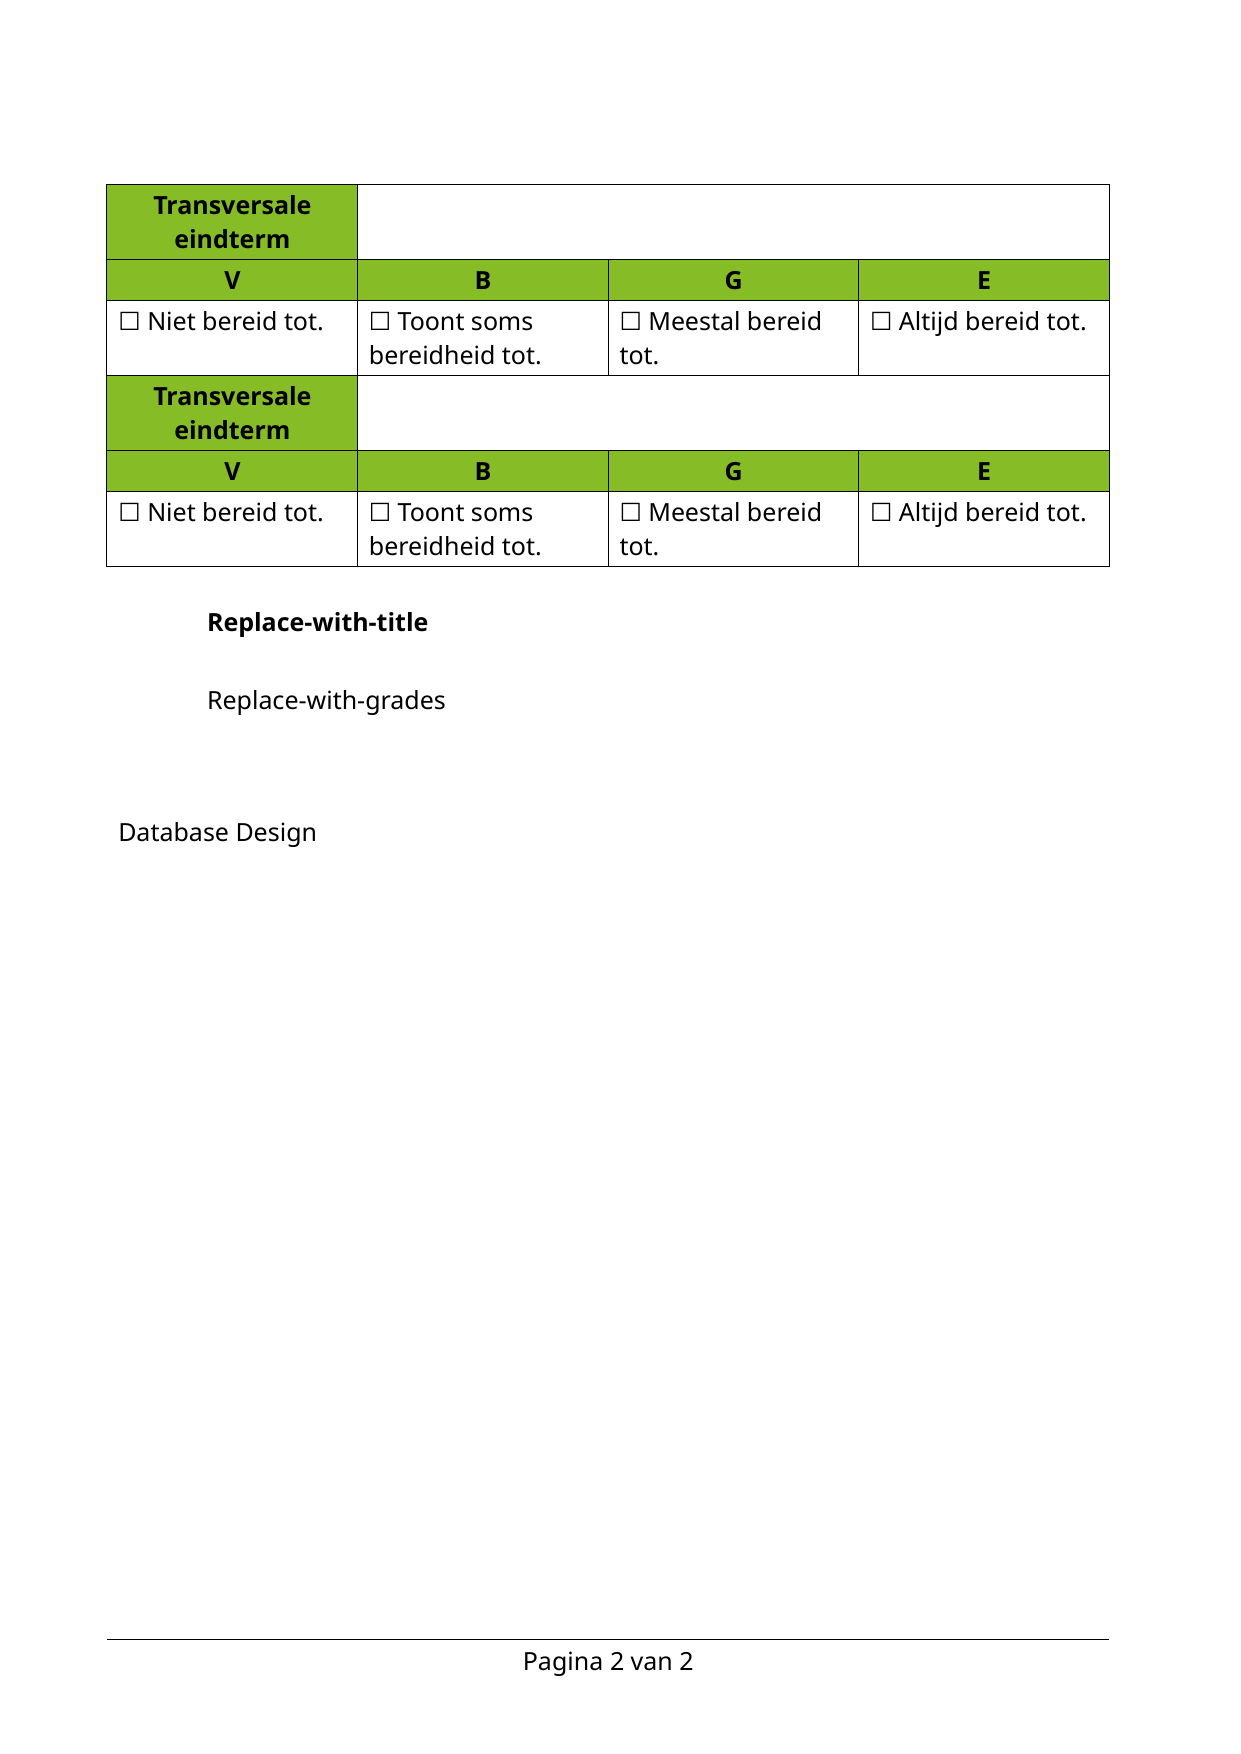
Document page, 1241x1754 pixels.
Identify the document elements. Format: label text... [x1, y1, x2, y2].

table_cell [358, 376, 1109, 450]
table_cell G [609, 451, 858, 491]
table_cell E [859, 451, 1109, 491]
table_cell E [859, 260, 1109, 300]
table_cell ☐ Niet bereid tot. [107, 301, 357, 375]
table_cell B [358, 260, 608, 300]
table_header Transversale eindterm [107, 185, 357, 259]
table_cell V [107, 451, 357, 491]
table_cell ☐ Niet bereid tot. [107, 492, 357, 566]
table_cell V [107, 260, 357, 300]
table_cell ☐ Toont soms bereidheid tot. [358, 492, 608, 566]
table_cell ☐ Meestal bereid tot. [609, 301, 858, 375]
table_header [358, 185, 1109, 259]
text Replace-with-title [207, 604, 1122, 638]
table_cell ☐ Altijd bereid tot. [859, 492, 1109, 566]
table_cell Transversale eindterm [107, 376, 357, 450]
table_cell ☐ Meestal bereid tot. [609, 492, 858, 566]
text Database Design [118, 814, 1122, 848]
table_cell ☐ Altijd bereid tot. [859, 301, 1109, 375]
table_cell G [609, 260, 858, 300]
table_cell ☐ Toont soms bereidheid tot. [358, 301, 608, 375]
text Replace-with-grades [207, 683, 1122, 717]
table_cell B [358, 451, 608, 491]
